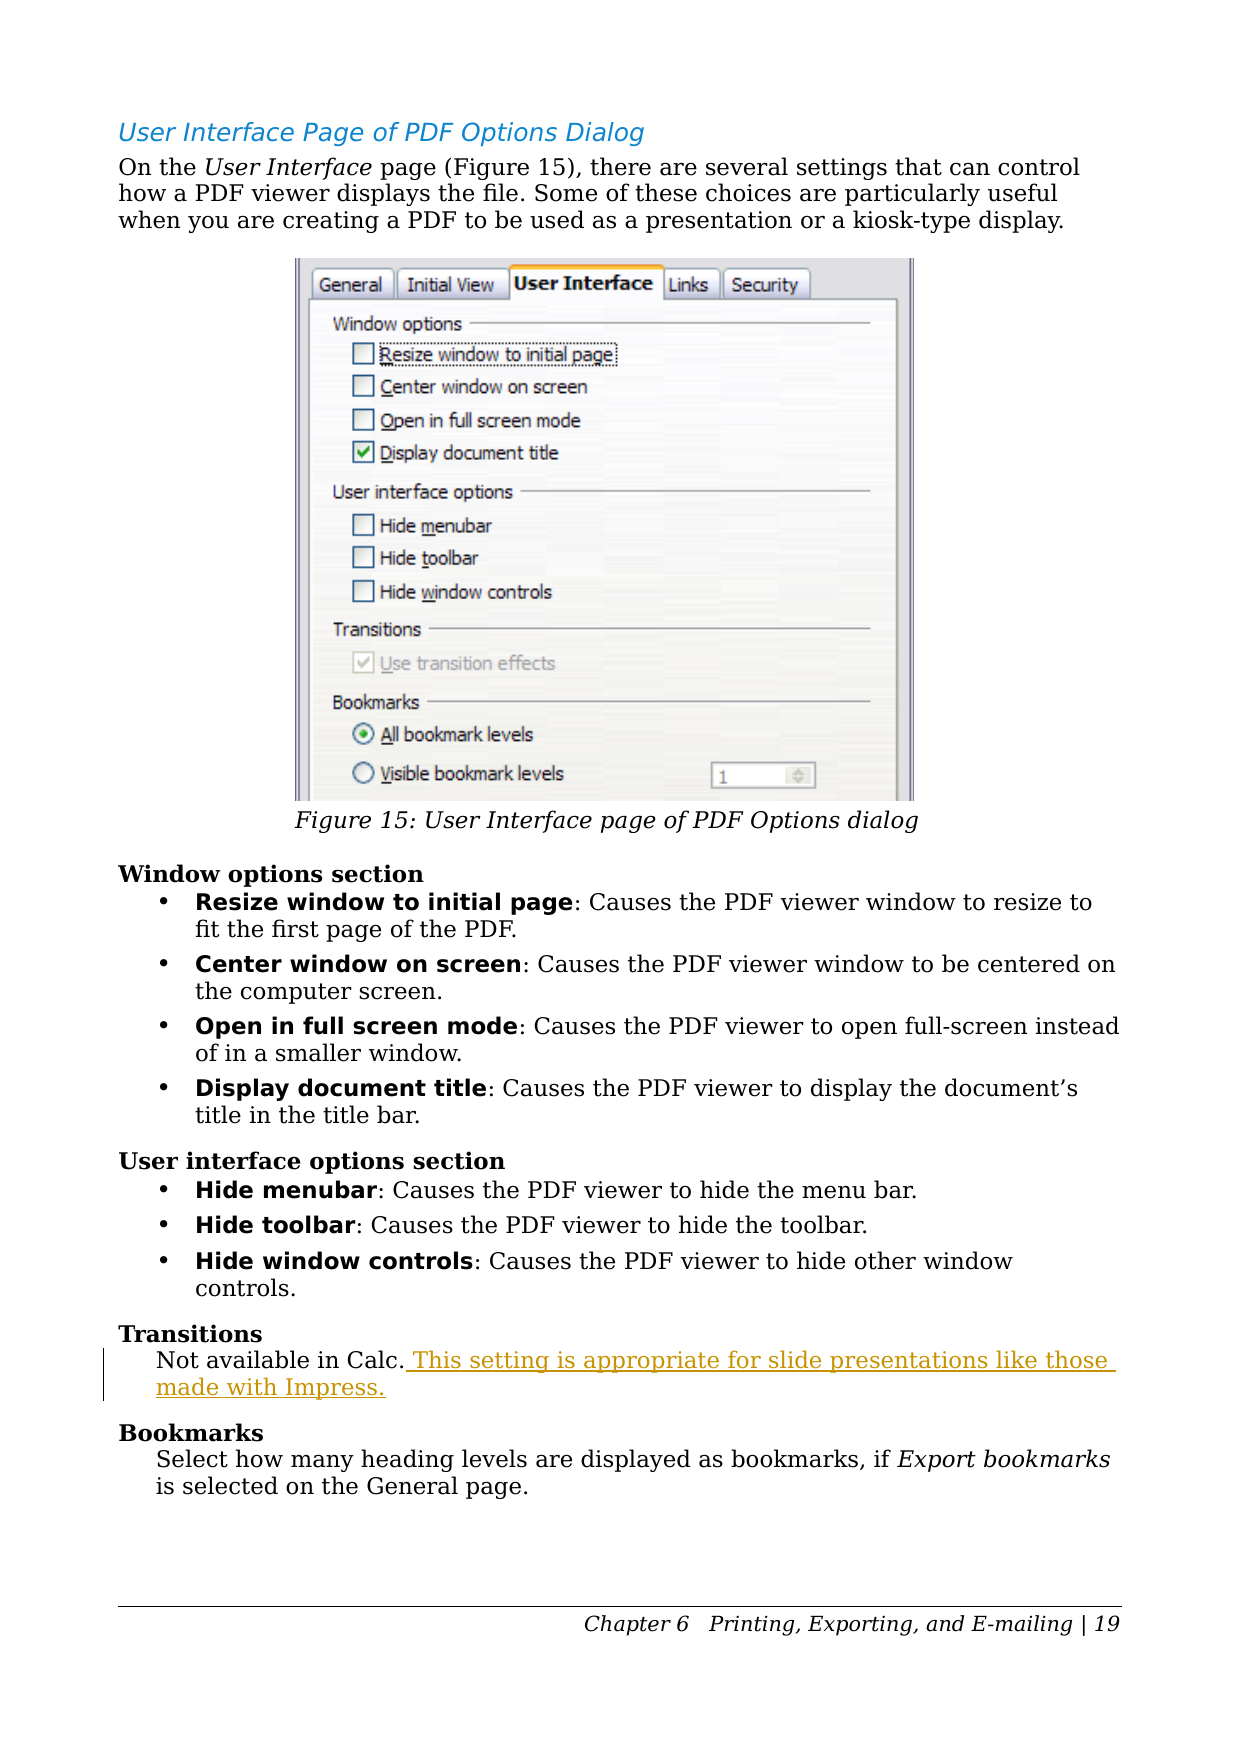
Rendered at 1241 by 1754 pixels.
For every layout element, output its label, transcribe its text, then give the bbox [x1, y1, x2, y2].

list Resize window to initial page: Causes the PDF viewer window to resize to fit the first page of the PDF. [156, 887, 1122, 943]
subtitle User Interface Page of PDF Options Dialog [118, 118, 1122, 147]
list Open in full screen mode: Causes the PDF viewer to open full-screen instead of in a smaller window. [156, 1011, 1122, 1067]
text Select how many heading levels are displayed as bookmarks, if Export bookmarks is selected on the General page. [156, 1447, 1122, 1500]
text Figure 15: User Interface page of PDF Options dialog [295, 807, 945, 834]
picture [295, 258, 914, 801]
list Hide menubar: Causes the PDF viewer to hide the menu bar. [156, 1175, 1122, 1204]
text Not available in Calc. This setting is appropriate for slide presentations like those made with Impress. [156, 1347, 1122, 1401]
text User interface options section [118, 1148, 1122, 1175]
list Hide window controls: Causes the PDF viewer to hide other window controls. [156, 1246, 1122, 1302]
text Bookmarks [118, 1420, 1122, 1447]
text On the User Interface page (Figure 15), there are several settings that can control how a PDF viewer displays the file. Some of these choices are particularly useful when you are creating a PDF to be used as a presentation or a kiosk-type display. [118, 154, 1122, 234]
text Window options section [118, 860, 1122, 887]
list Hide toolbar: Causes the PDF viewer to hide the toolbar. [156, 1211, 1122, 1240]
text Transitions [118, 1321, 1122, 1347]
list Display document title: Causes the PDF viewer to display the document’s title in the title bar. [156, 1073, 1122, 1129]
list Center window on screen: Causes the PDF viewer window to be centered on the computer screen. [156, 949, 1122, 1005]
